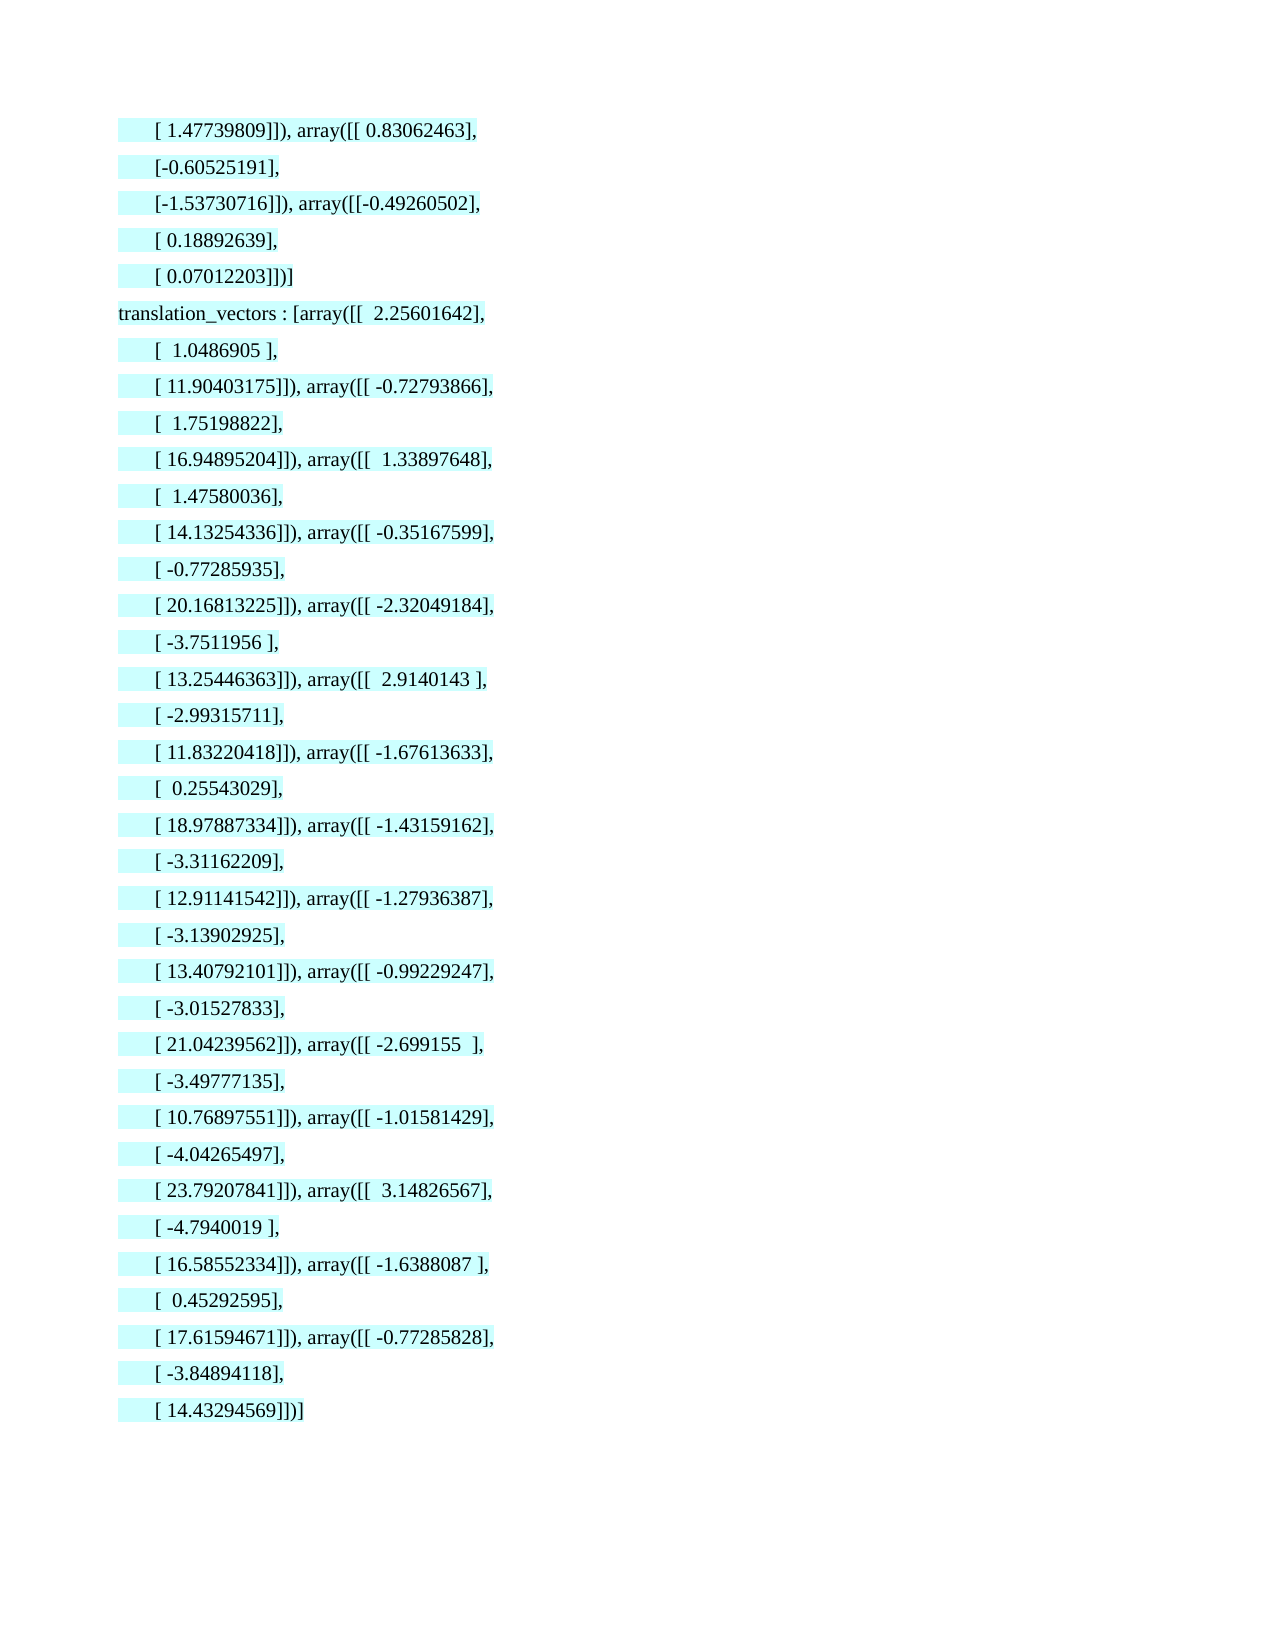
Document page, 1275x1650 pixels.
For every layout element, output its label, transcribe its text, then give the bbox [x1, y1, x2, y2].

text [ 16.94895204]]), array([[ 1.33897648], [118, 447, 1157, 471]
text [ 1.0486905 ], [118, 337, 1157, 362]
text [ -0.77285935], [118, 557, 1157, 581]
text translation_vectors : [array([[ 2.25601642], [118, 301, 1157, 325]
text [ 1.75198822], [118, 411, 1157, 435]
text [-1.53730716]]), array([[-0.49260502], [118, 191, 1157, 215]
text [ 11.90403175]]), array([[ -0.72793866], [118, 374, 1157, 398]
text [ -3.01527833], [118, 996, 1157, 1020]
text [ -3.49777135], [118, 1069, 1157, 1093]
text [ 0.07012203]])] [118, 264, 1157, 288]
text [ -4.04265497], [118, 1142, 1157, 1166]
text [ 17.61594671]]), array([[ -0.77285828], [118, 1325, 1157, 1349]
text [ 14.43294569]])] [118, 1398, 1157, 1422]
text [ -3.7511956 ], [118, 630, 1157, 654]
text [ 21.04239562]]), array([[ -2.699155 ], [118, 1032, 1157, 1056]
text [ -3.31162209], [118, 849, 1157, 873]
text [ 18.97887334]]), array([[ -1.43159162], [118, 813, 1157, 837]
text [ -2.99315711], [118, 703, 1157, 727]
text [ 1.47739809]]), array([[ 0.83062463], [118, 118, 1157, 142]
text [ 0.25543029], [118, 776, 1157, 800]
text [ 0.45292595], [118, 1288, 1157, 1312]
text [ 13.40792101]]), array([[ -0.99229247], [118, 959, 1157, 983]
text [ 0.18892639], [118, 228, 1157, 252]
text [ 12.91141542]]), array([[ -1.27936387], [118, 886, 1157, 910]
text [ -4.7940019 ], [118, 1215, 1157, 1239]
text [ 13.25446363]]), array([[ 2.9140143 ], [118, 667, 1157, 691]
text [ -3.13902925], [118, 922, 1157, 947]
text [ 14.13254336]]), array([[ -0.35167599], [118, 520, 1157, 544]
text [ 23.79207841]]), array([[ 3.14826567], [118, 1178, 1157, 1202]
text [ 16.58552334]]), array([[ -1.6388087 ], [118, 1252, 1157, 1276]
text [-0.60525191], [118, 155, 1157, 179]
text [ 10.76897551]]), array([[ -1.01581429], [118, 1105, 1157, 1129]
text [ 11.83220418]]), array([[ -1.67613633], [118, 740, 1157, 764]
text [ 1.47580036], [118, 484, 1157, 508]
text [ 20.16813225]]), array([[ -2.32049184], [118, 593, 1157, 617]
text [ -3.84894118], [118, 1361, 1157, 1385]
